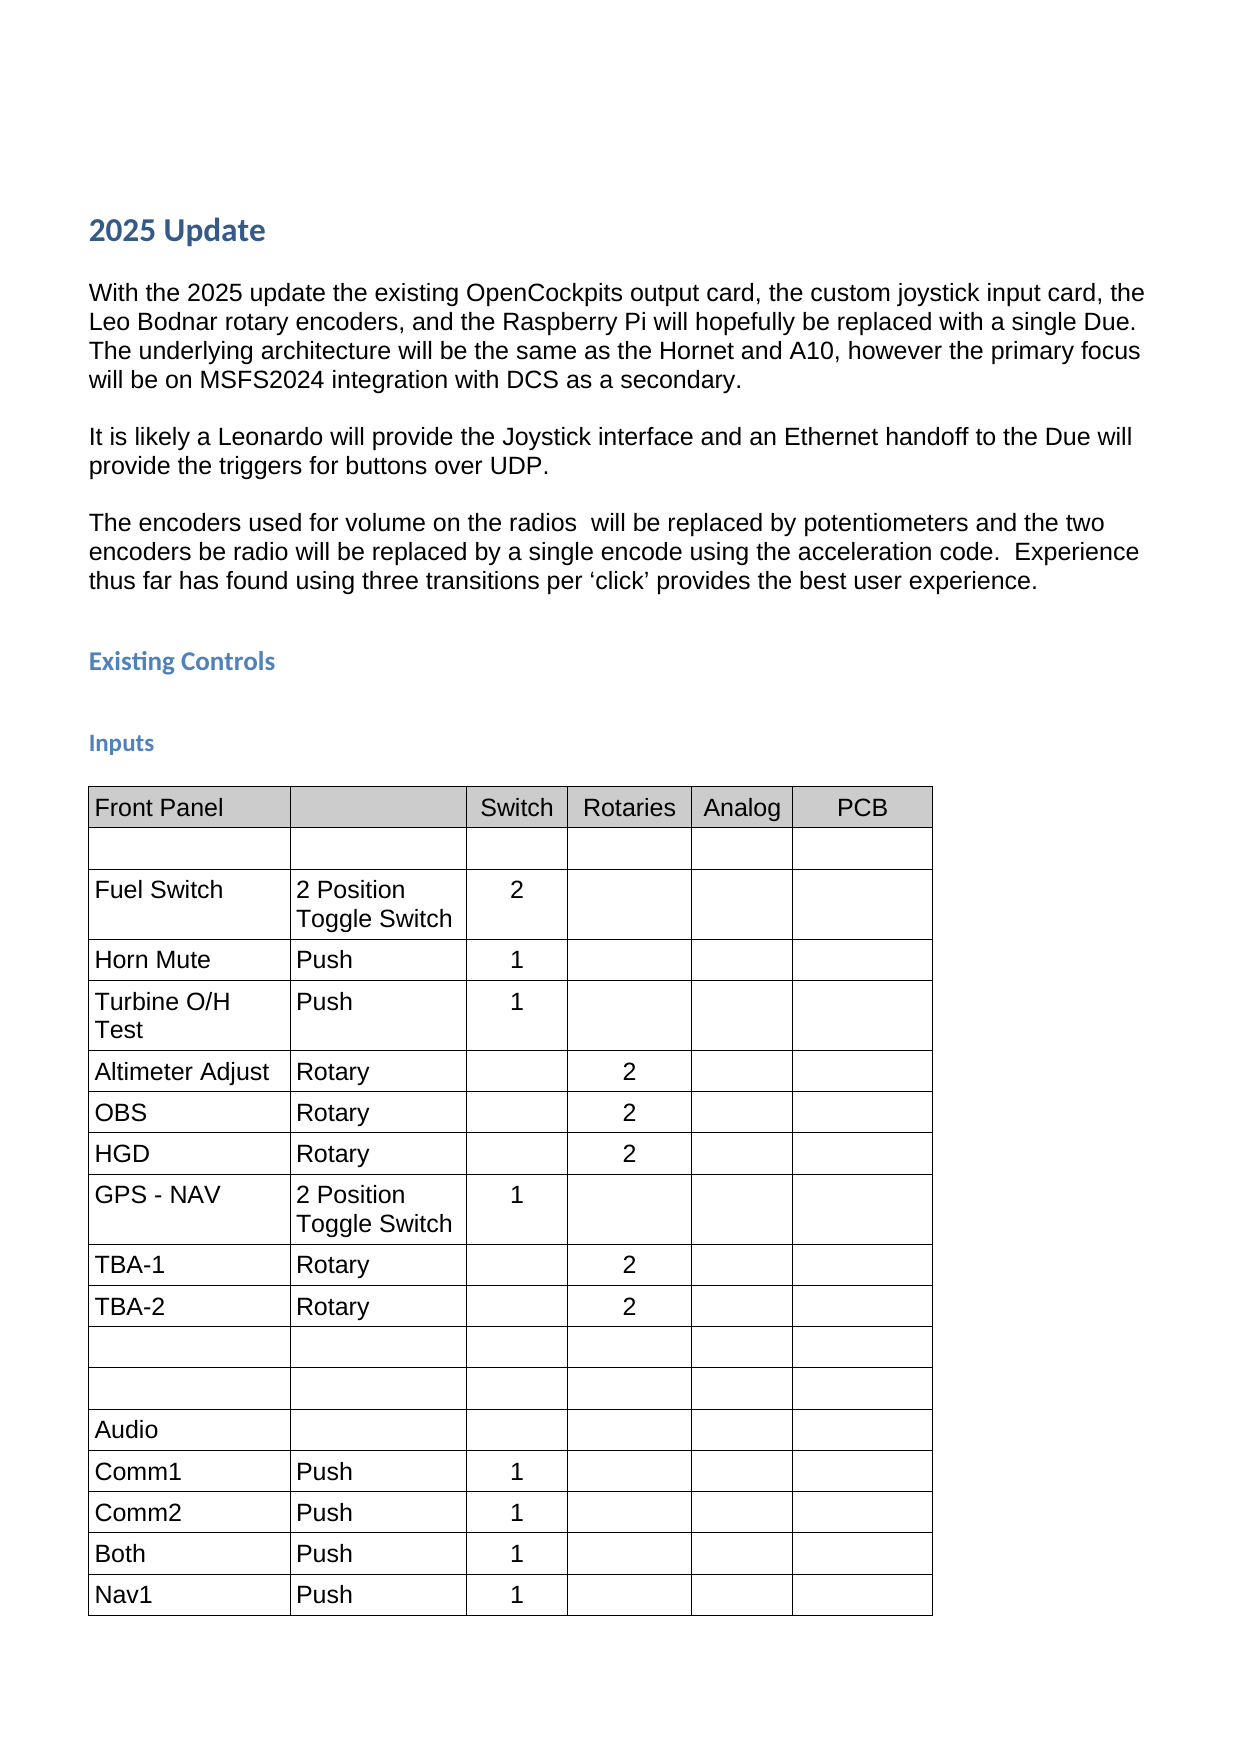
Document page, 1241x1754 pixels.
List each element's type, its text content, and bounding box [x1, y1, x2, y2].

text The encoders used for volume on the radios will be replaced by potentiometers and the two encoders be radio will be replaced by a single encode using the acceleration code. Experience thus far has found using three transitions per ‘click’ provides the best user experience. [88, 508, 1152, 594]
table_cell [692, 1092, 792, 1132]
table_cell Turbine O/H Test [89, 981, 290, 1050]
table_cell [568, 1175, 691, 1243]
table_cell [467, 1051, 567, 1091]
table_cell [692, 1451, 792, 1491]
table_cell 2 Position Toggle Switch [291, 870, 466, 938]
subtitle Existing Controls [88, 644, 1152, 677]
table_cell Comm2 [89, 1492, 290, 1532]
table_header Analog [692, 787, 792, 827]
table_cell Push [291, 940, 466, 980]
table_cell [692, 1575, 792, 1615]
table_cell 2 Position Toggle Switch [291, 1175, 466, 1243]
table_cell [793, 1575, 932, 1615]
table_cell [89, 1368, 290, 1408]
table_cell [793, 1245, 932, 1285]
table_cell [692, 828, 792, 868]
table_cell [692, 1533, 792, 1573]
table_cell [793, 1451, 932, 1491]
table_cell [568, 1410, 691, 1450]
table_cell [692, 981, 792, 1050]
table_cell [568, 1451, 691, 1491]
table_cell Push [291, 1451, 466, 1491]
table_header Rotaries [568, 787, 691, 827]
text It is likely a Leonardo will provide the Joystick interface and an Ethernet handoff to the Due will provide the triggers for buttons over UDP. [88, 422, 1152, 479]
table_cell [692, 1286, 792, 1326]
table_cell [692, 940, 792, 980]
table_cell [793, 1327, 932, 1367]
table_cell Horn Mute [89, 940, 290, 980]
table_cell Rotary [291, 1133, 466, 1173]
table_cell [793, 828, 932, 868]
table_cell [291, 1327, 466, 1367]
table_cell Push [291, 1492, 466, 1532]
table_cell 1 [467, 981, 567, 1050]
table_cell Both [89, 1533, 290, 1573]
table_cell 2 [568, 1092, 691, 1132]
table_cell 1 [467, 940, 567, 980]
table_cell Push [291, 1533, 466, 1573]
table_cell [793, 1533, 932, 1573]
table_cell 2 [568, 1245, 691, 1285]
table_cell [467, 1368, 567, 1408]
table_cell [793, 870, 932, 938]
table_cell [692, 1327, 792, 1367]
table_cell 2 [568, 1051, 691, 1091]
table_cell Rotary [291, 1245, 466, 1285]
table_cell [793, 981, 932, 1050]
table_header Switch [467, 787, 567, 827]
table_header [291, 787, 466, 827]
table_cell [793, 1051, 932, 1091]
table_cell 2 [467, 870, 567, 938]
table_cell 1 [467, 1451, 567, 1491]
table_cell [467, 1410, 567, 1450]
table_cell Rotary [291, 1051, 466, 1091]
table_cell Fuel Switch [89, 870, 290, 938]
table_cell [692, 1051, 792, 1091]
table_cell GPS - NAV [89, 1175, 290, 1243]
table_cell [692, 1368, 792, 1408]
table_cell [692, 1410, 792, 1450]
table_cell TBA-1 [89, 1245, 290, 1285]
table_cell [692, 1175, 792, 1243]
table_cell [467, 828, 567, 868]
table_cell [793, 1092, 932, 1132]
subtitle Inputs [88, 727, 1152, 757]
table_cell Nav1 [89, 1575, 290, 1615]
text With the 2025 update the existing OpenCockpits output card, the custom joystick input card, the Leo Bodnar rotary encoders, and the Raspberry Pi will hopefully be replaced with a single Due. The underlying architecture will be the same as the Hornet and A10, however the primary focus will be on MSFS2024 integration with DCS as a secondary. [88, 278, 1152, 393]
table_cell [568, 1575, 691, 1615]
subtitle 2025 Update [88, 209, 1152, 249]
table_cell Rotary [291, 1286, 466, 1326]
table_cell Push [291, 1575, 466, 1615]
table_cell 2 [568, 1286, 691, 1326]
table_cell 1 [467, 1533, 567, 1573]
table_cell [467, 1286, 567, 1326]
table_cell [568, 870, 691, 938]
table_cell Audio [89, 1410, 290, 1450]
table_cell [568, 1492, 691, 1532]
table_cell [568, 828, 691, 868]
table_cell [467, 1245, 567, 1285]
table_cell Comm1 [89, 1451, 290, 1491]
table_cell [793, 1492, 932, 1532]
table_cell [89, 828, 290, 868]
table_header Front Panel [89, 787, 290, 827]
table_cell 1 [467, 1175, 567, 1243]
table_cell [568, 1368, 691, 1408]
table_cell TBA-2 [89, 1286, 290, 1326]
table_cell [291, 828, 466, 868]
table_cell [568, 1327, 691, 1367]
table_cell Rotary [291, 1092, 466, 1132]
table_cell [89, 1327, 290, 1367]
table_cell [467, 1327, 567, 1367]
table_cell [291, 1410, 466, 1450]
table_cell [692, 1133, 792, 1173]
table_cell 1 [467, 1575, 567, 1615]
table_cell 2 [568, 1133, 691, 1173]
table_cell [291, 1368, 466, 1408]
table_cell Push [291, 981, 466, 1050]
table_cell [793, 1368, 932, 1408]
table_cell OBS [89, 1092, 290, 1132]
table_cell [568, 1533, 691, 1573]
table_cell [467, 1133, 567, 1173]
table_cell [793, 1133, 932, 1173]
table_cell [793, 940, 932, 980]
table_cell [568, 940, 691, 980]
table_cell [692, 1492, 792, 1532]
table_header PCB [793, 787, 932, 827]
table_cell [467, 1092, 567, 1132]
table_cell [692, 1245, 792, 1285]
table_cell [793, 1175, 932, 1243]
table_cell Altimeter Adjust [89, 1051, 290, 1091]
table_cell [793, 1286, 932, 1326]
table_cell [568, 981, 691, 1050]
table_cell [692, 870, 792, 938]
table_cell HGD [89, 1133, 290, 1173]
table_cell 1 [467, 1492, 567, 1532]
table_cell [793, 1410, 932, 1450]
